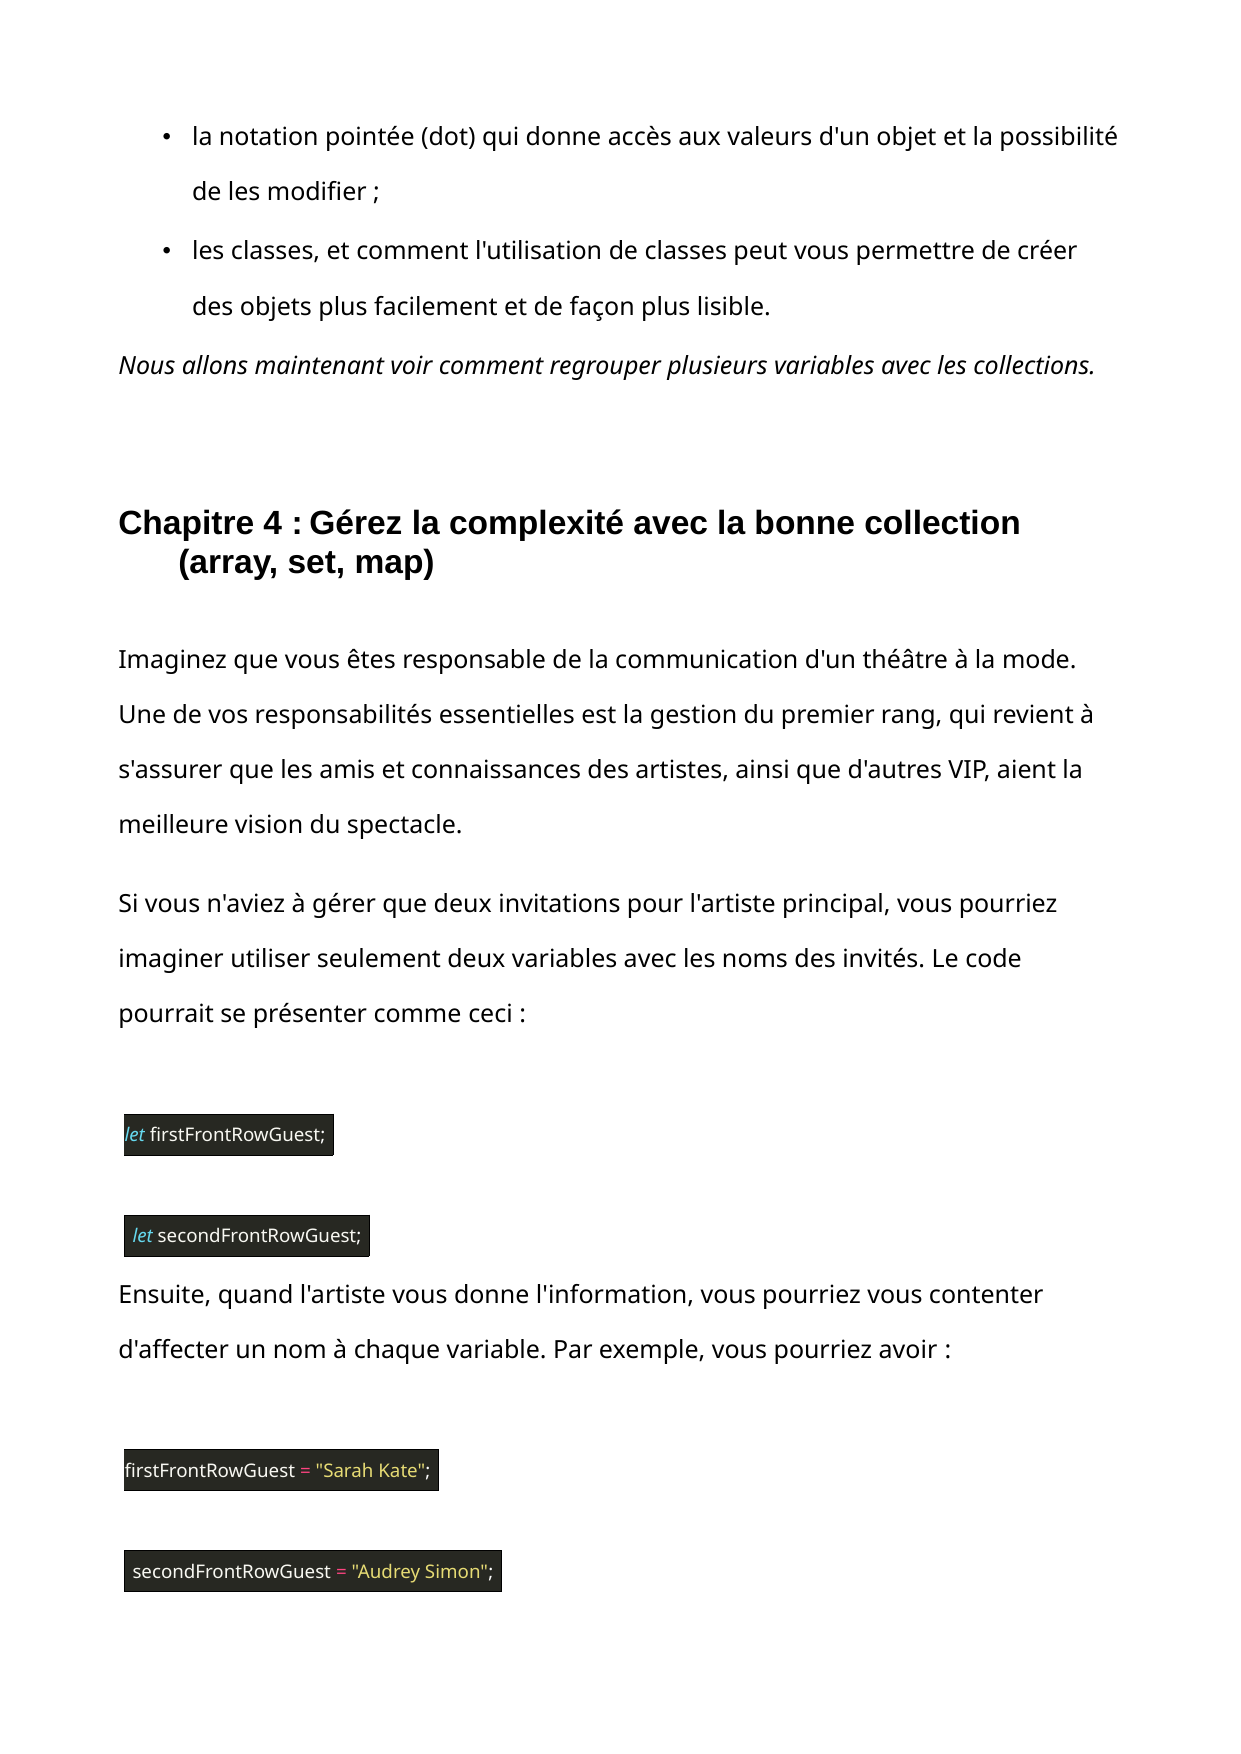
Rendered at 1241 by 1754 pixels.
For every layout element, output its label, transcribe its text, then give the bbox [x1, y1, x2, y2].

text Ensuite, quand l'artiste vous donne l'information, vous pourriez vous contenter d'affecter un nom à chaque variable. Par exemple, vous pourriez avoir : [118, 1276, 1122, 1366]
text Nous allons maintenant voir comment regrouper plusieurs variables avec les collections. [118, 348, 1122, 382]
text [502, 1550, 1111, 1592]
subtitle Chapitre 4 : Gérez la complexité avec la bonne collection (array, set, map) [118, 503, 1122, 580]
list les classes, et comment l'utilisation de classes peut vous permettre de créer des objets plus facilement et de façon plus lisible. [162, 233, 1122, 322]
list la notation pointée (dot) qui donne accès aux valeurs d'un objet et la possibilité de les modifier ; [162, 118, 1122, 207]
text [370, 1214, 1111, 1256]
text Imaginez que vous êtes responsable de la communication d'un théâtre à la mode. Une de vos responsabilités essentielles est la gestion du premier rang, qui revient à s'assurer que les amis et connaissances des artistes, ainsi que d'autres VIP, aient la meilleure vision du spectacle. [118, 642, 1122, 841]
text Si vous n'aviez à gérer que deux invitations pour l'artiste principal, vous pourriez imaginer utiliser seulement deux variables avec les noms des invités. Le code pourrait se présenter comme ceci : [118, 886, 1122, 1030]
text let firstFrontRowGuest; [124, 1115, 333, 1155]
text [334, 1113, 1111, 1155]
text [439, 1449, 1111, 1491]
text secondFrontRowGuest = "Audrey Simon"; [125, 1551, 501, 1591]
text firstFrontRowGuest = "Sarah Kate"; [124, 1450, 438, 1490]
text let secondFrontRowGuest; [125, 1216, 369, 1256]
